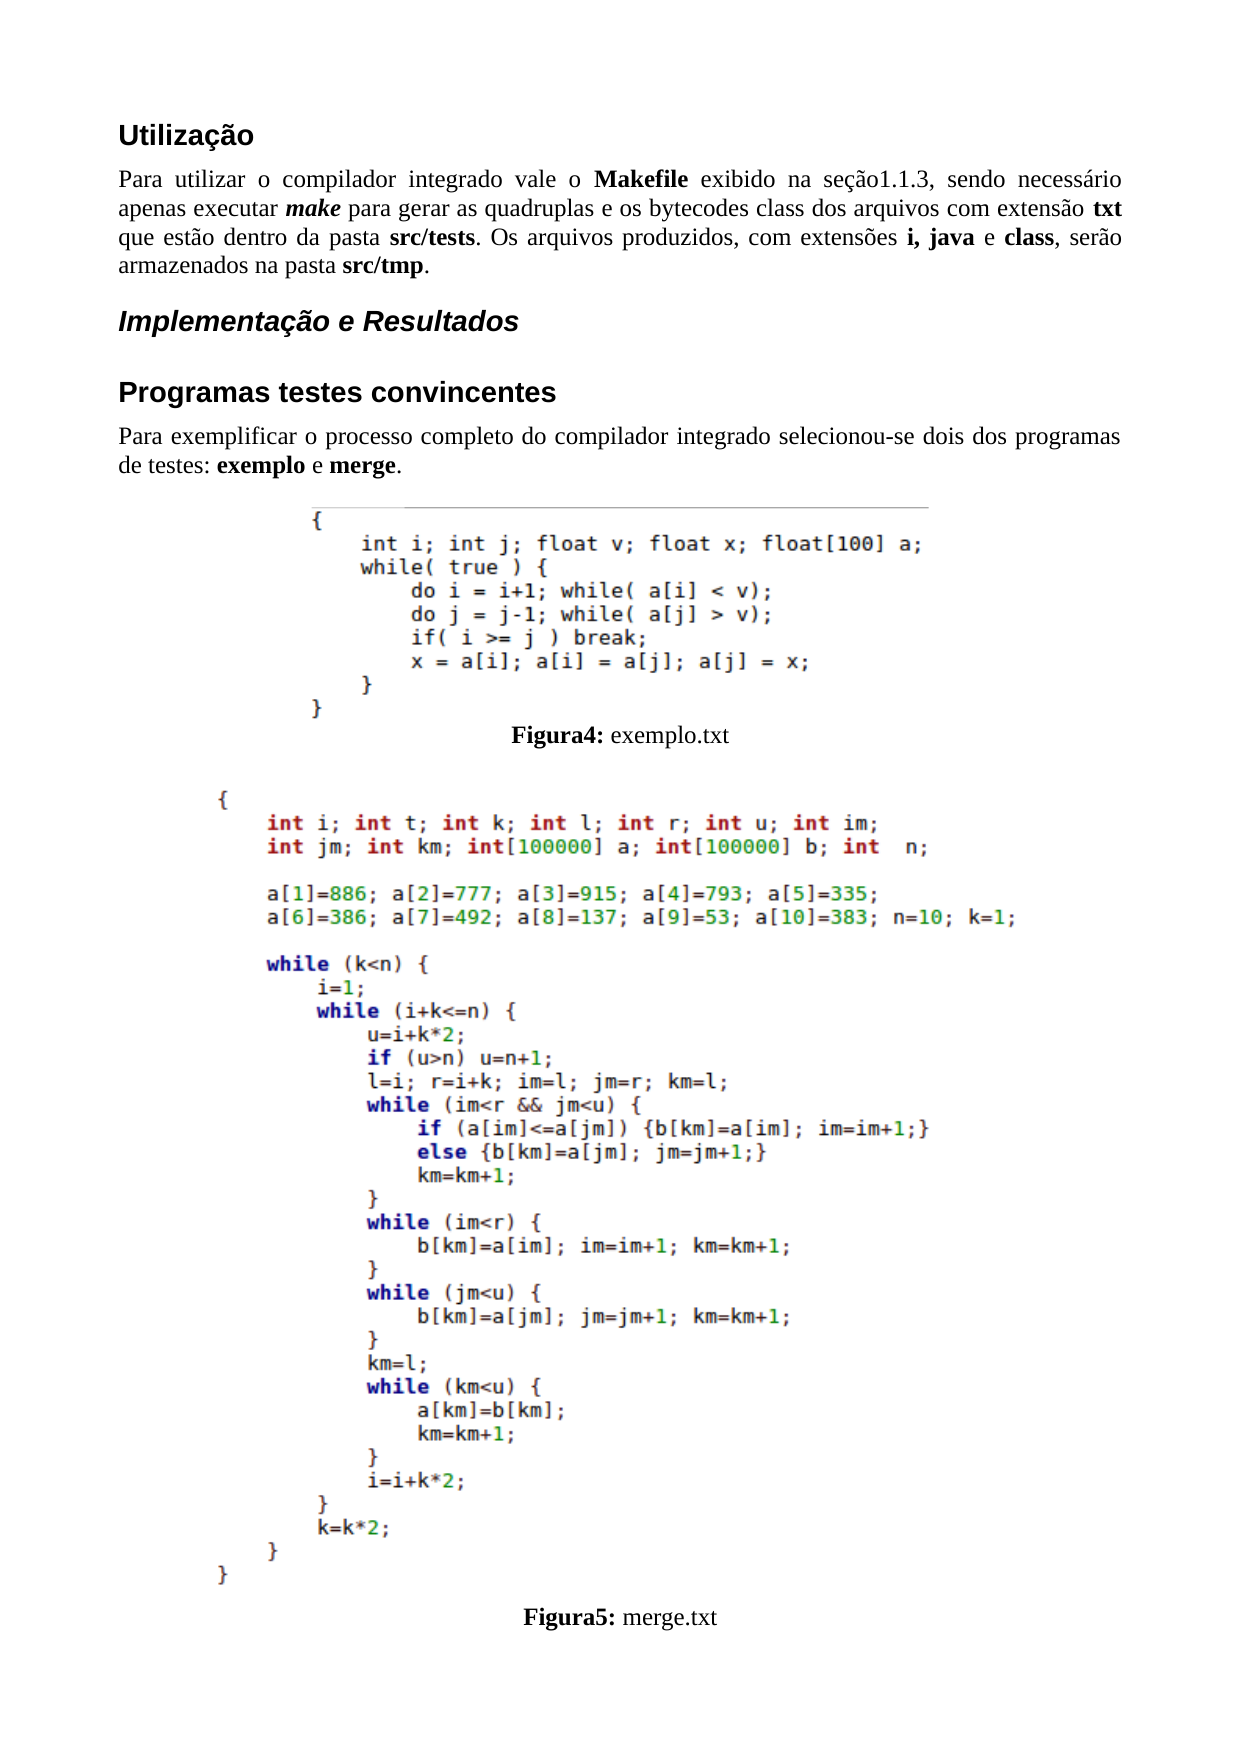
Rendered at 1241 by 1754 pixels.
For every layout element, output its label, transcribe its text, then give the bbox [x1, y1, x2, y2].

picture [217, 789, 1023, 1602]
text Figura5: merge.txt [118, 777, 1122, 1630]
subtitle Programas testes convincentes [118, 375, 1122, 409]
text Para utilizar o compilador integrado vale o Makefile exibido na seção1.1.3, sendo necessário apenas executar make para gerar as quadruplas e os bytecodes class dos arquivos com extensão txt que estão dentro da pasta src/tests. Os arquivos produzidos, com extensões i, java e class, serão armazenados na pasta src/tmp. [118, 164, 1122, 279]
subtitle Utilização [118, 118, 1122, 152]
picture [311, 507, 929, 720]
text Figura4: exemplo.txt [118, 507, 1122, 749]
subtitle Implementação e Resultados [118, 304, 1122, 338]
text Para exemplificar o processo completo do compilador integrado selecionou-se dois dos programas de testes: exemplo e merge. [118, 421, 1122, 479]
